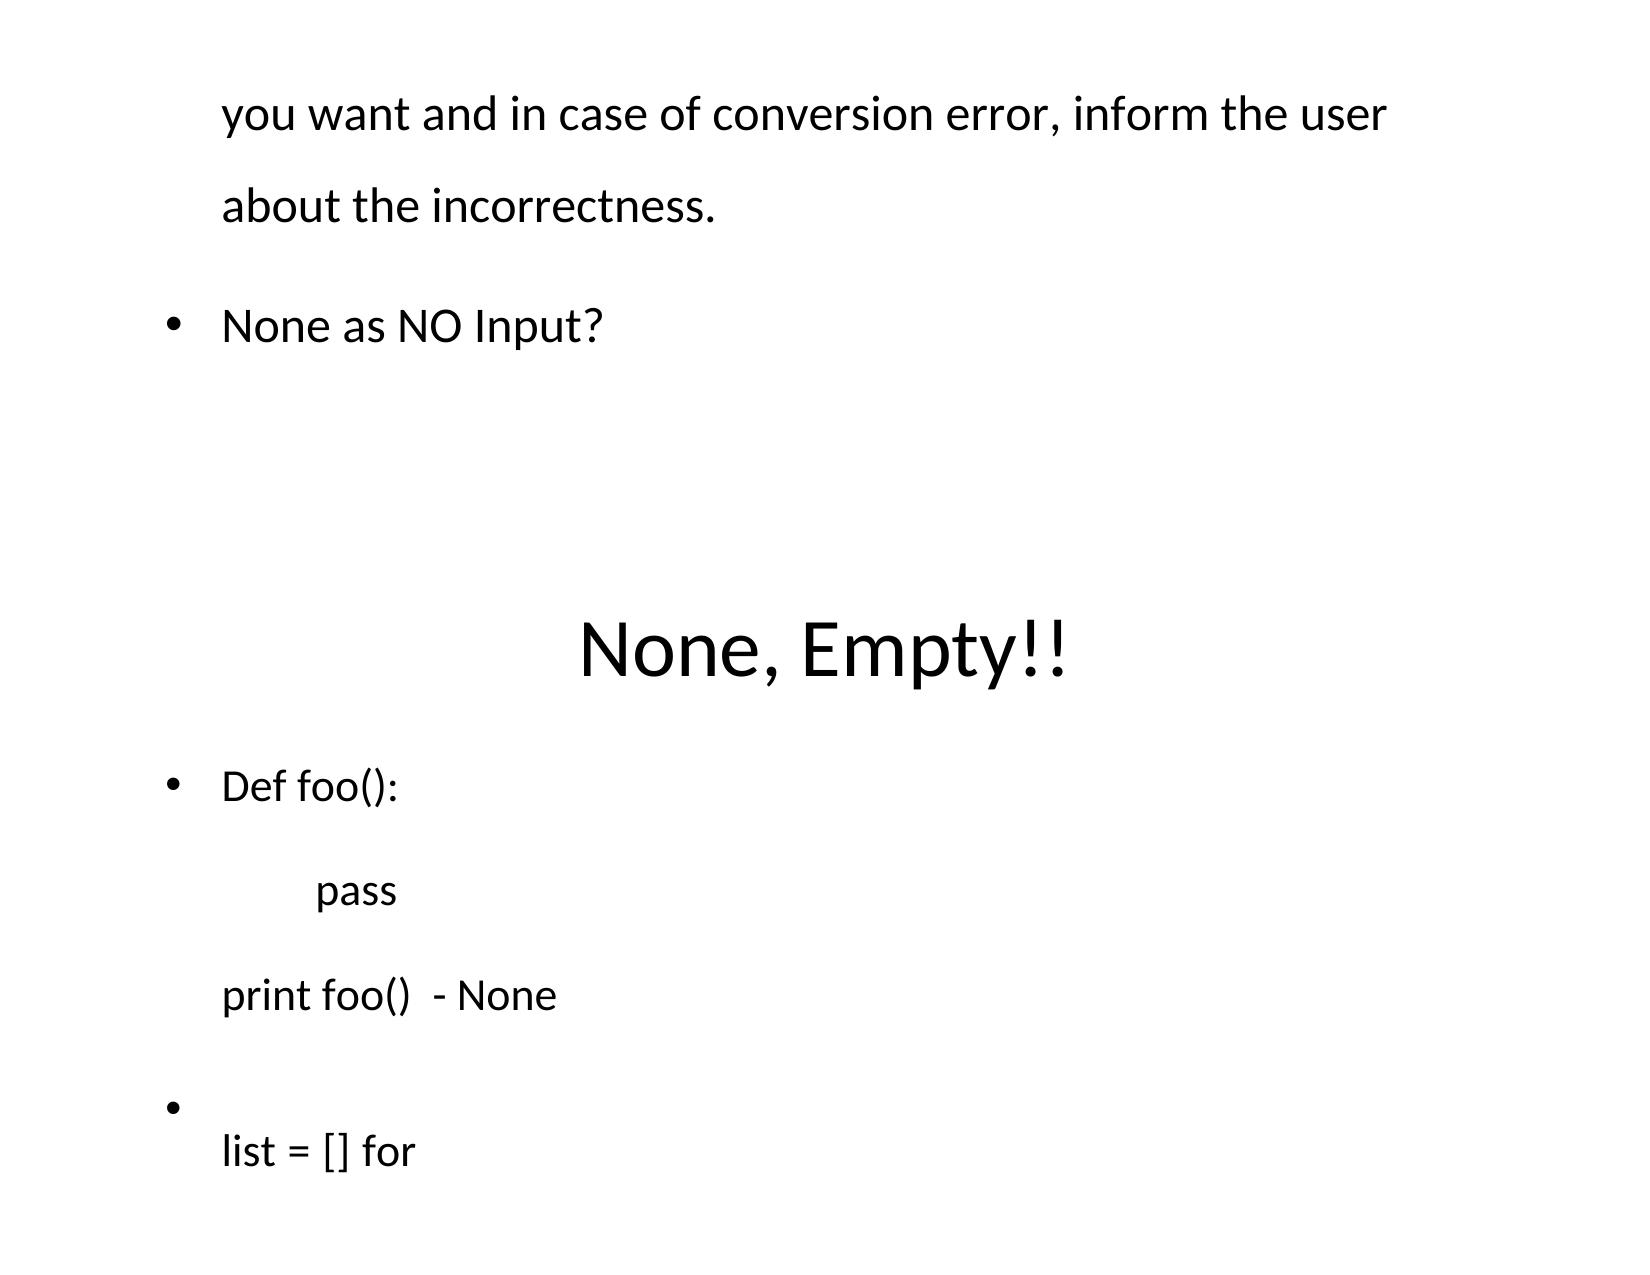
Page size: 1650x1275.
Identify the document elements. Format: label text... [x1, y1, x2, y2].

table_cell [75, 59, 221, 271]
table_cell • [75, 734, 221, 1058]
table_cell • [75, 1058, 221, 1231]
table_cell list = [] for [221, 1058, 1575, 1231]
table_cell None as NO Input? [221, 271, 1575, 510]
table_cell Def foo(): pass print foo() - None [221, 734, 1575, 1058]
table_header None, Empty!! [221, 573, 1575, 734]
table_cell • [75, 271, 221, 510]
table_header [75, 573, 221, 734]
table_cell you want and in case of conversion error, inform the user about the incorrectness. [221, 59, 1575, 271]
